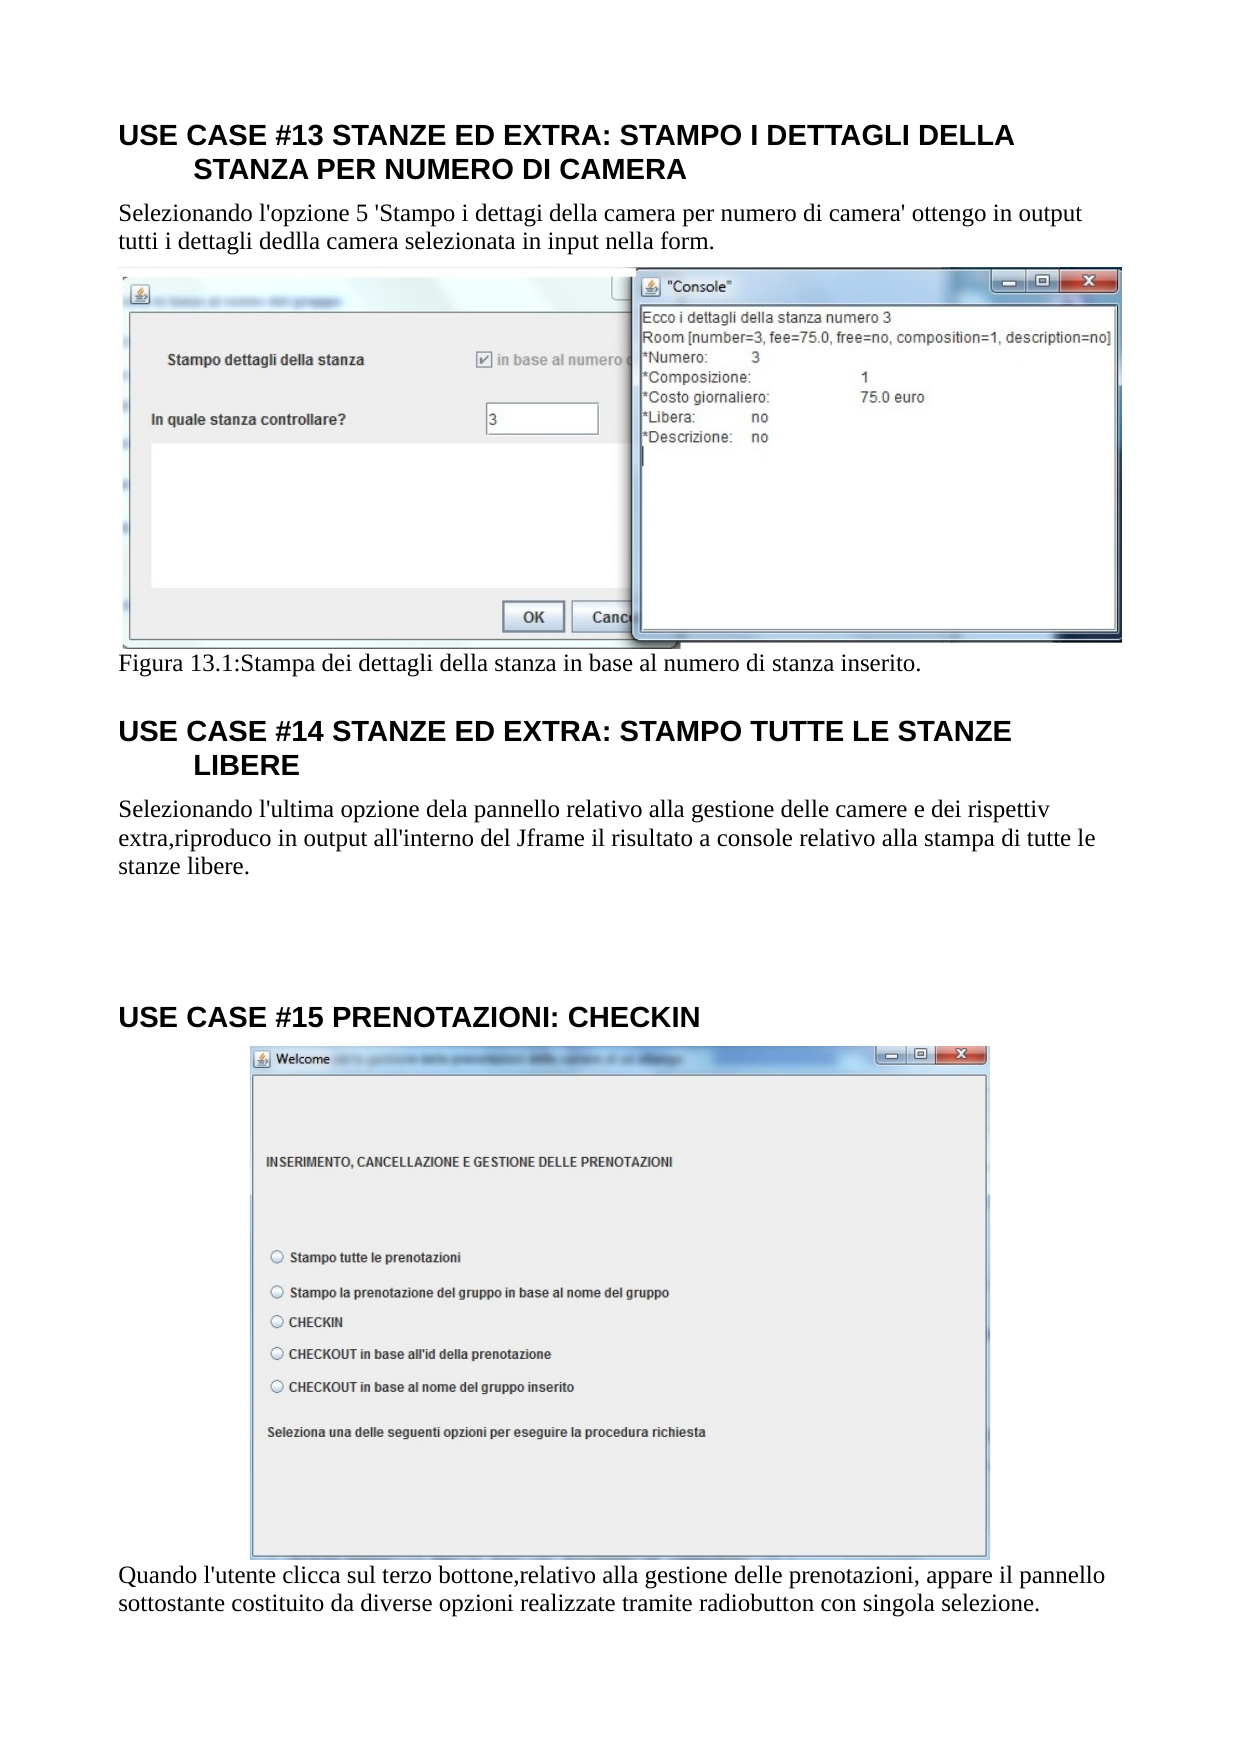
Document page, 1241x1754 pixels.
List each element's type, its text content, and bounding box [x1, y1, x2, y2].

picture [249, 1046, 991, 1560]
subtitle USE CASE #13 STANZE ED EXTRA: STAMPO I DETTAGLI DELLA STANZA PER NUMERO DI CAMERA [118, 118, 1122, 185]
picture [118, 267, 1122, 649]
text Selezionando l'opzione 5 'Stampo i dettagi della camera per numero di camera' ottengo in output tutti i dettagli dedlla camera selezionata in input nella form. [118, 198, 1122, 255]
subtitle USE CASE #15 PRENOTAZIONI: CHECKIN [118, 1000, 1122, 1034]
subtitle USE CASE #14 STANZE ED EXTRA: STAMPO TUTTE LE STANZE LIBERE [118, 714, 1122, 781]
text Quando l'utente clicca sul terzo bottone,relativo alla gestione delle prenotazioni, appare il pannello sottostante costituito da diverse opzioni realizzate tramite radiobutton con singola selezione. [118, 1046, 1122, 1617]
text Selezionando l'ultima opzione dela pannello relativo alla gestione delle camere e dei rispettiv extra,riproduco in output all'interno del Jframe il risultato a console relativo alla stampa di tutte le stanze libere. [118, 794, 1122, 880]
text Figura 13.1:Stampa dei dettagli della stanza in base al numero di stanza inserito. [118, 649, 1122, 677]
